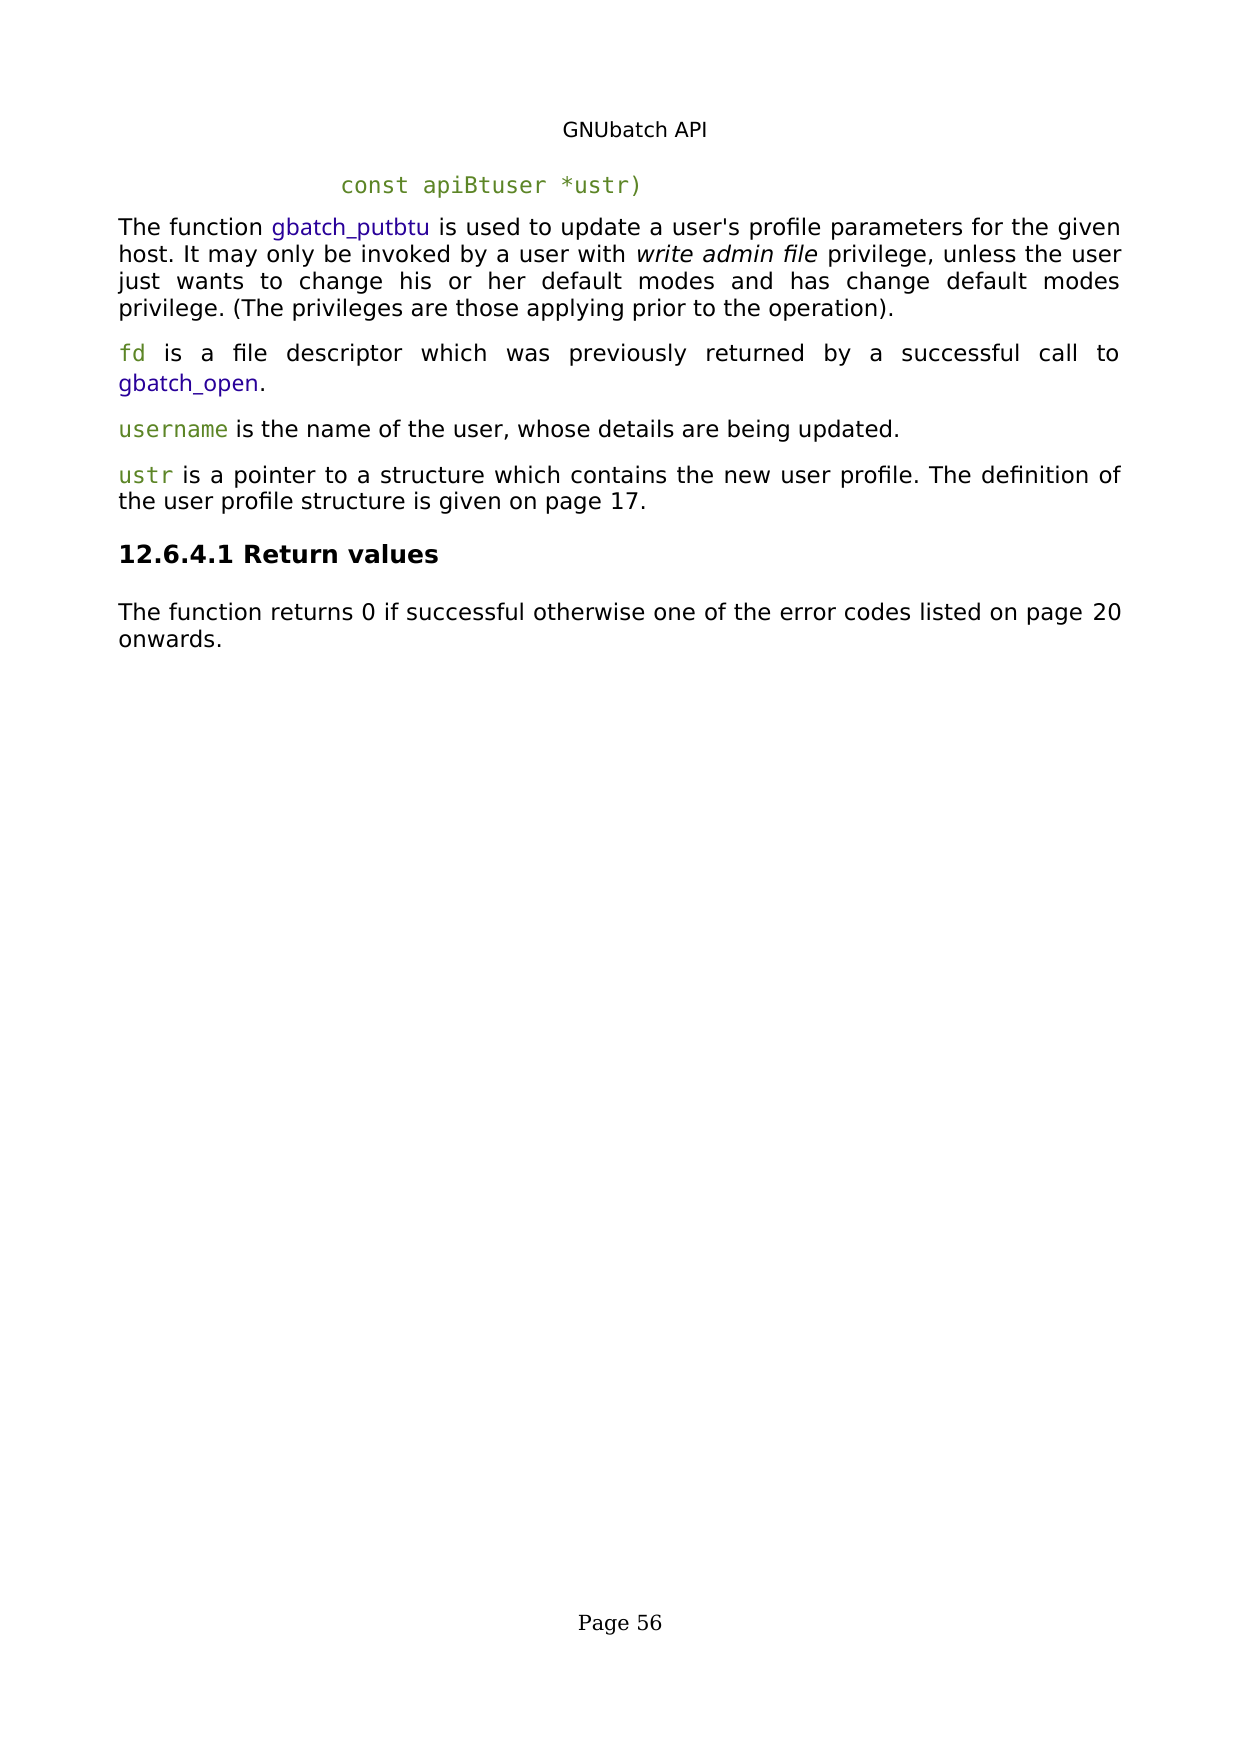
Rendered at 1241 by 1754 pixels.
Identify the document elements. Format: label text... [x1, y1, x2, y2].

text The function gbatch_putbtu is used to update a user's profile parameters for the given host. It may only be invoked by a user with write admin file privilege, unless the user just wants to change his or her default modes and has change default modes privilege. (The privileges are those applying prior to the operation). [118, 210, 1122, 322]
subtitle Return values [118, 540, 1122, 569]
text The function returns 0 if successful otherwise one of the error codes listed on page 20 onwards. [118, 599, 1122, 653]
text const apiBtuser *ustr) [148, 172, 1122, 199]
text ustr is a pointer to a structure which contains the new user profile. The definition of the user profile structure is given on page 17. [118, 462, 1122, 515]
text username is the name of the user, whose details are being updated. [118, 417, 1122, 443]
text fd is a file descriptor which was previously returned by a successful call to gbatch_open. [118, 340, 1122, 398]
